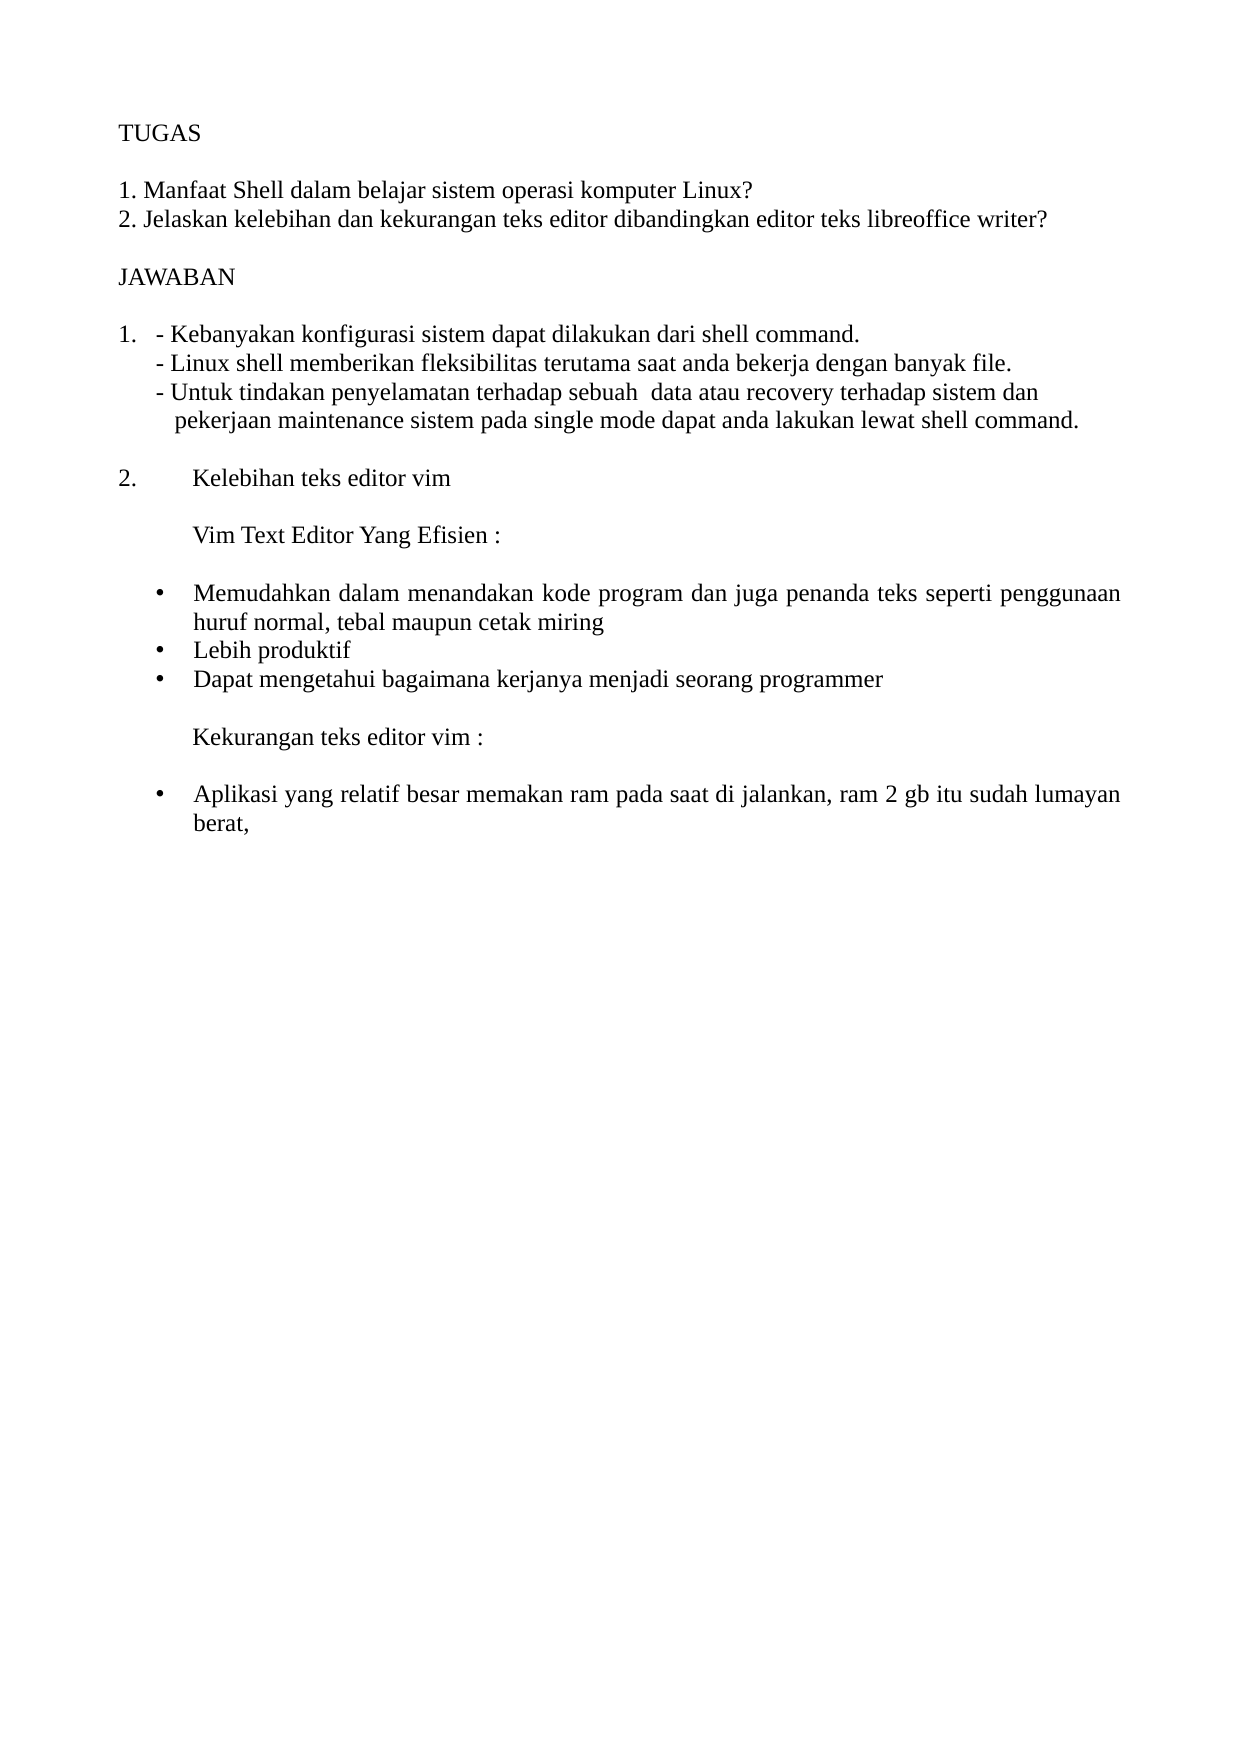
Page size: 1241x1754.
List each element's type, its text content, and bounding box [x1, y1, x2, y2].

text Kekurangan teks editor vim : [118, 722, 1122, 751]
text 2. Jelaskan kelebihan dan kekurangan teks editor dibandingkan editor teks libreoffice writer? [118, 204, 1122, 233]
text 2. Kelebihan teks editor vim [118, 463, 1122, 492]
list Memudahkan dalam menandakan kode program dan juga penanda teks seperti penggunaan huruf normal, tebal maupun cetak miring [156, 578, 1122, 636]
text TUGAS [118, 118, 1122, 147]
text Vim Text Editor Yang Efisien : [118, 521, 1122, 549]
text 1. - Kebanyakan konfigurasi sistem dapat dilakukan dari shell command. [118, 319, 1122, 348]
text - Linux shell memberikan fleksibilitas terutama saat anda bekerja dengan banyak file. [118, 348, 1122, 377]
list Lebih produktif [156, 636, 1122, 664]
text pekerjaan maintenance sistem pada single mode dapat anda lakukan lewat shell command. [118, 406, 1122, 434]
text - Untuk tindakan penyelamatan terhadap sebuah data atau recovery terhadap sistem dan [118, 377, 1122, 406]
text 1. Manfaat Shell dalam belajar sistem operasi komputer Linux? [118, 176, 1122, 204]
text JAWABAN [118, 262, 1122, 291]
list Dapat mengetahui bagaimana kerjanya menjadi seorang programmer [156, 664, 1122, 693]
list Aplikasi yang relatif besar memakan ram pada saat di jalankan, ram 2 gb itu sudah lumayan berat, [156, 779, 1122, 837]
